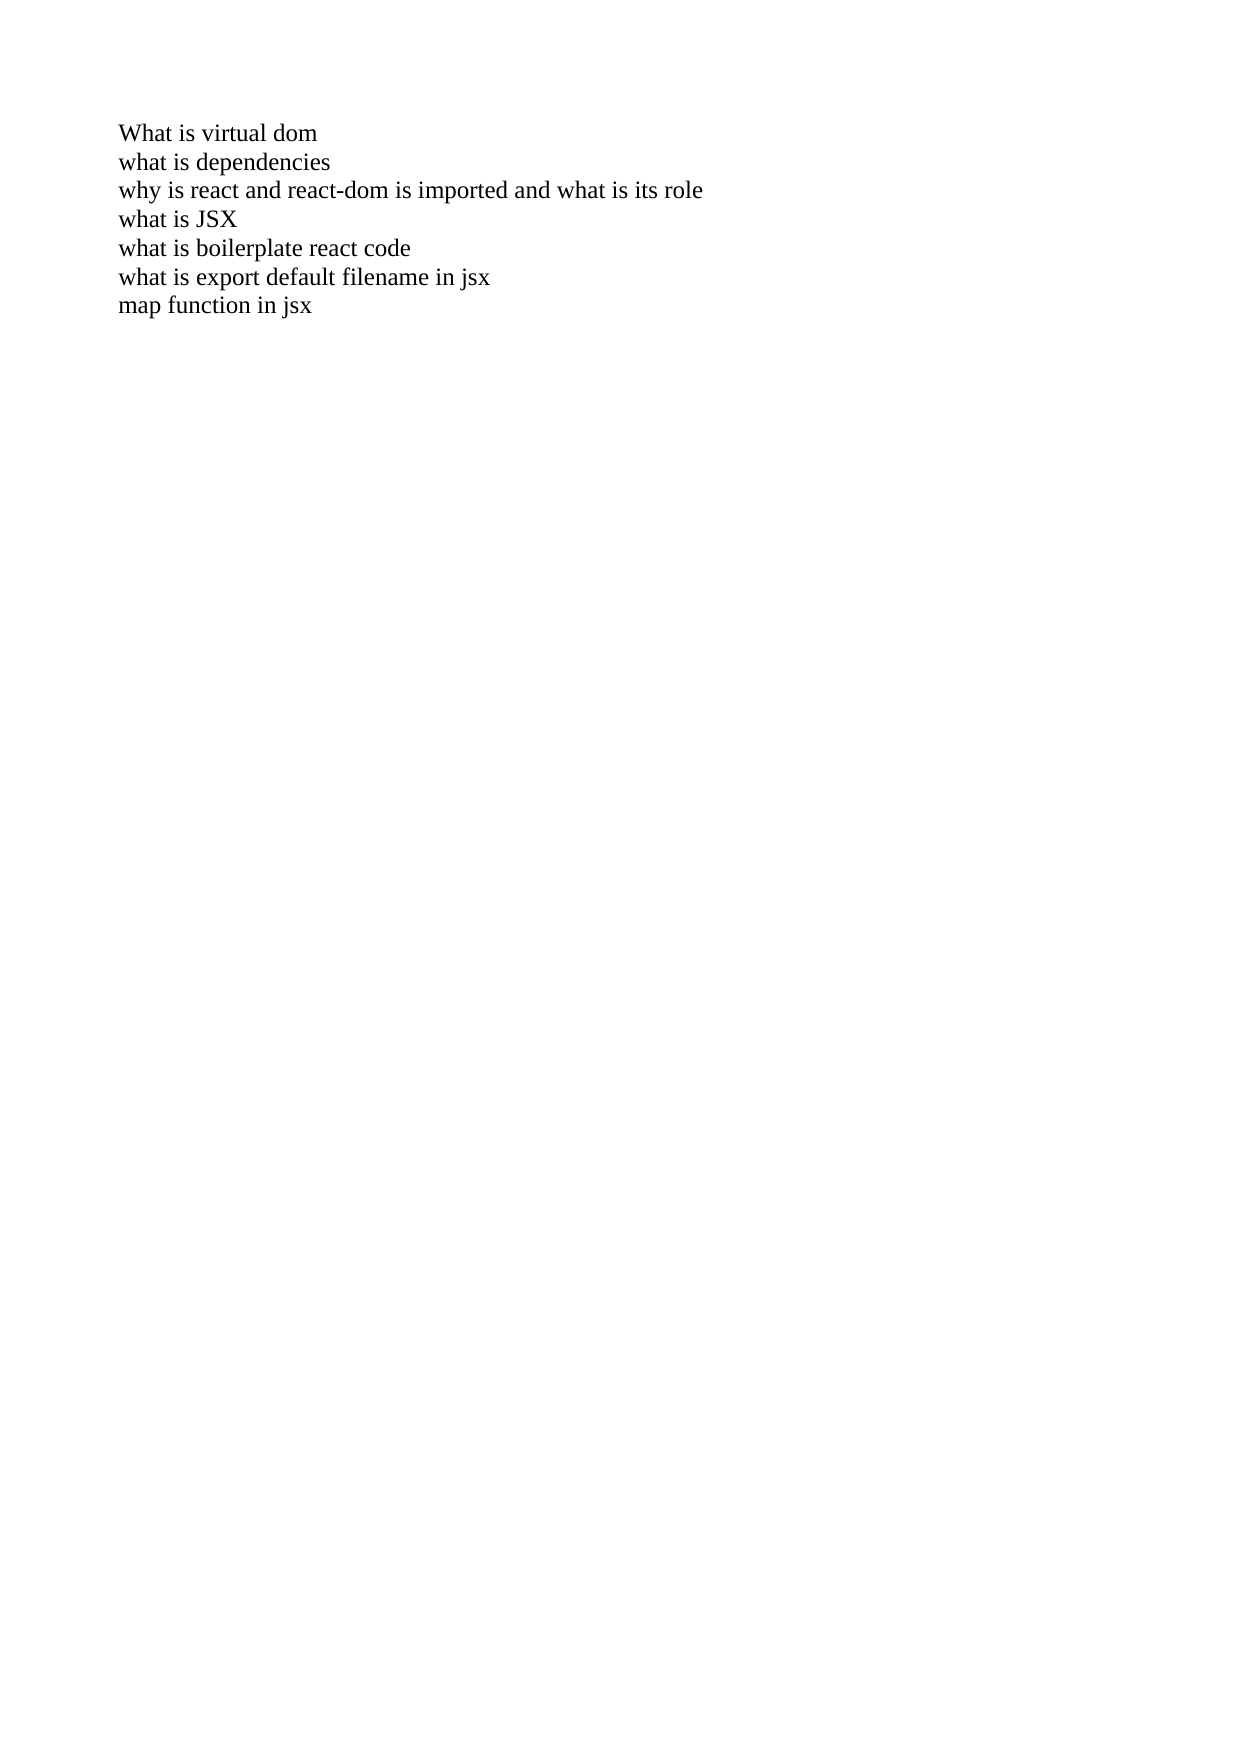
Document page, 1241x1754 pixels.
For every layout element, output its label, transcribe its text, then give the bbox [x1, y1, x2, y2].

text what is boilerplate react code [118, 233, 1122, 262]
text what is JSX [118, 204, 1122, 233]
text what is dependencies [118, 147, 1122, 176]
text what is export default filename in jsx [118, 262, 1122, 291]
text map function in jsx [118, 291, 1122, 319]
text What is virtual dom [118, 118, 1122, 147]
text why is react and react-dom is imported and what is its role [118, 176, 1122, 204]
